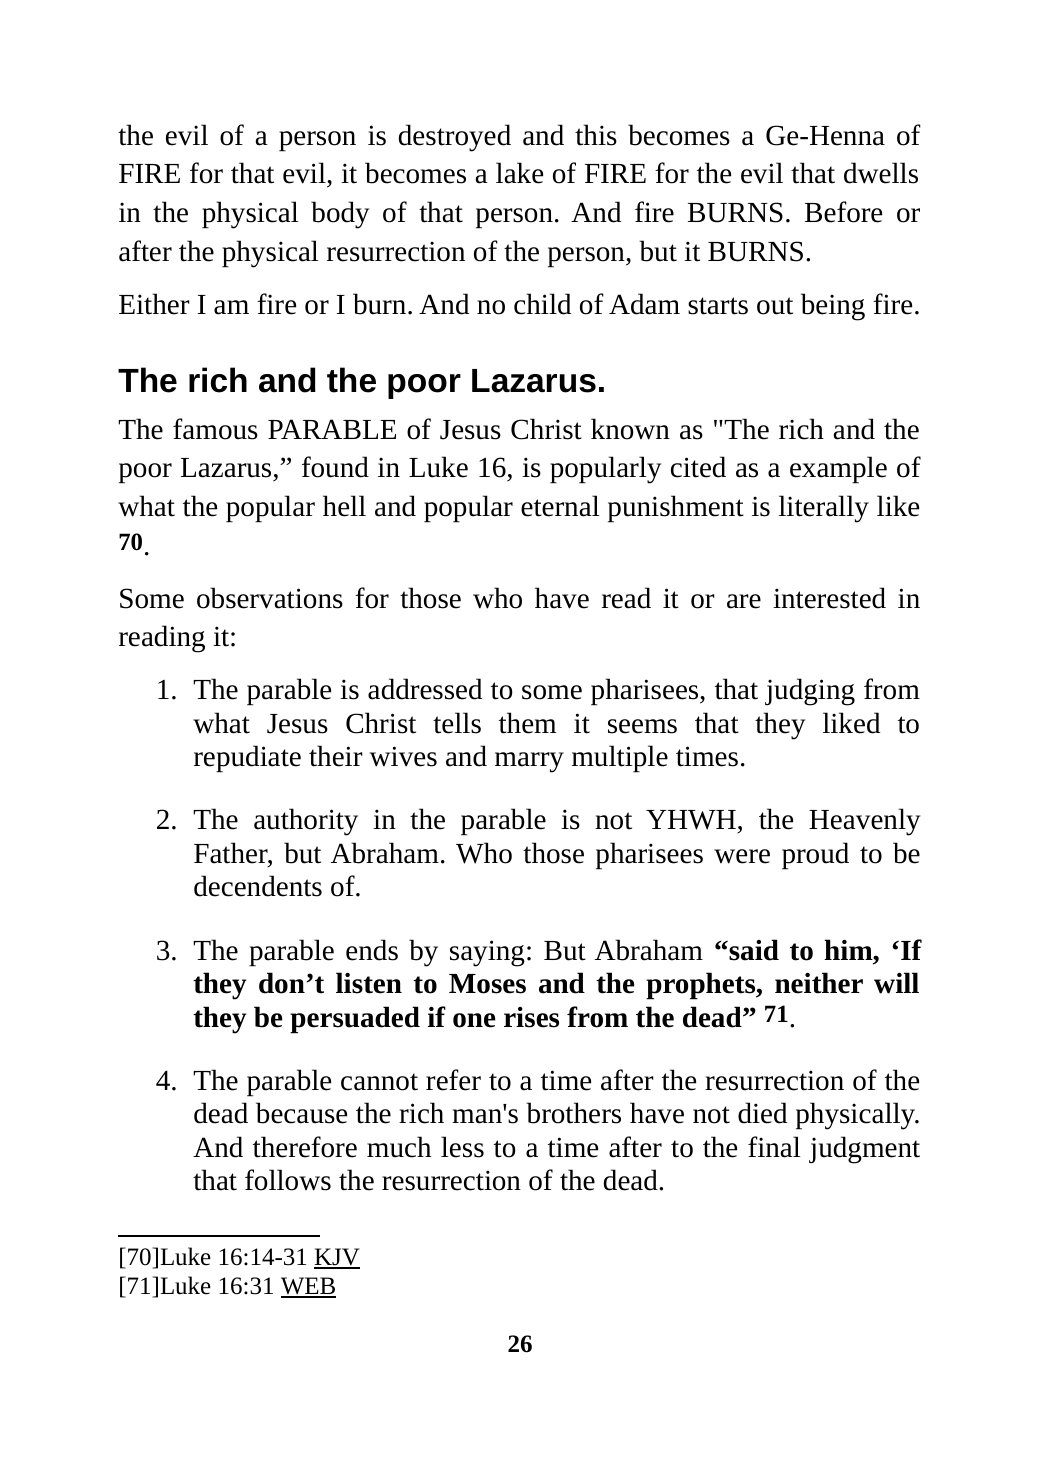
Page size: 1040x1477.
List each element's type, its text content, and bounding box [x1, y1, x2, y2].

list Luke 16:31 WEB [118, 1271, 921, 1300]
list The parable is addressed to some pharisees, that judging from what Jesus Christ tells them it seems that they liked to repudiate their wives and marry multiple times. [156, 672, 921, 773]
text The famous PARABLE of Jesus Christ known as "The rich and the poor Lazarus,” found in Luke 16, is popularly cited as a example of what the popular hell and popular eternal punishment is literally like . [118, 412, 921, 561]
text Either I am fire or I burn. And no child of Adam starts out being fire. [118, 287, 921, 320]
text the evil of a person is destroyed and this becomes a Ge-Henna of FIRE for that evil, it becomes a lake of FIRE for the evil that dwells in the physical body of that person. And fire BURNS. Before or after the physical resurrection of the person, but it BURNS. [118, 118, 921, 267]
subtitle The rich and the poor Lazarus. [118, 361, 921, 399]
list The parable cannot refer to a time after the resurrection of the dead because the rich man's brothers have not died physically. And therefore much less to a time after to the final judgment that follows the resurrection of the dead. [156, 1063, 921, 1197]
text Luke 16:14-31 KJV [118, 1242, 921, 1271]
text Some observations for those who have read it or are interested in reading it: [118, 581, 921, 653]
list The parable ends by saying: But Abraham “said to him, ‘If they don’t listen to Moses and the prophets, neither will they be persuaded if one rises from the dead” . [156, 933, 921, 1033]
list The authority in the parable is not YHWH, the Heavenly Father, but Abraham. Who those pharisees were proud to be decendents of. [156, 802, 921, 903]
